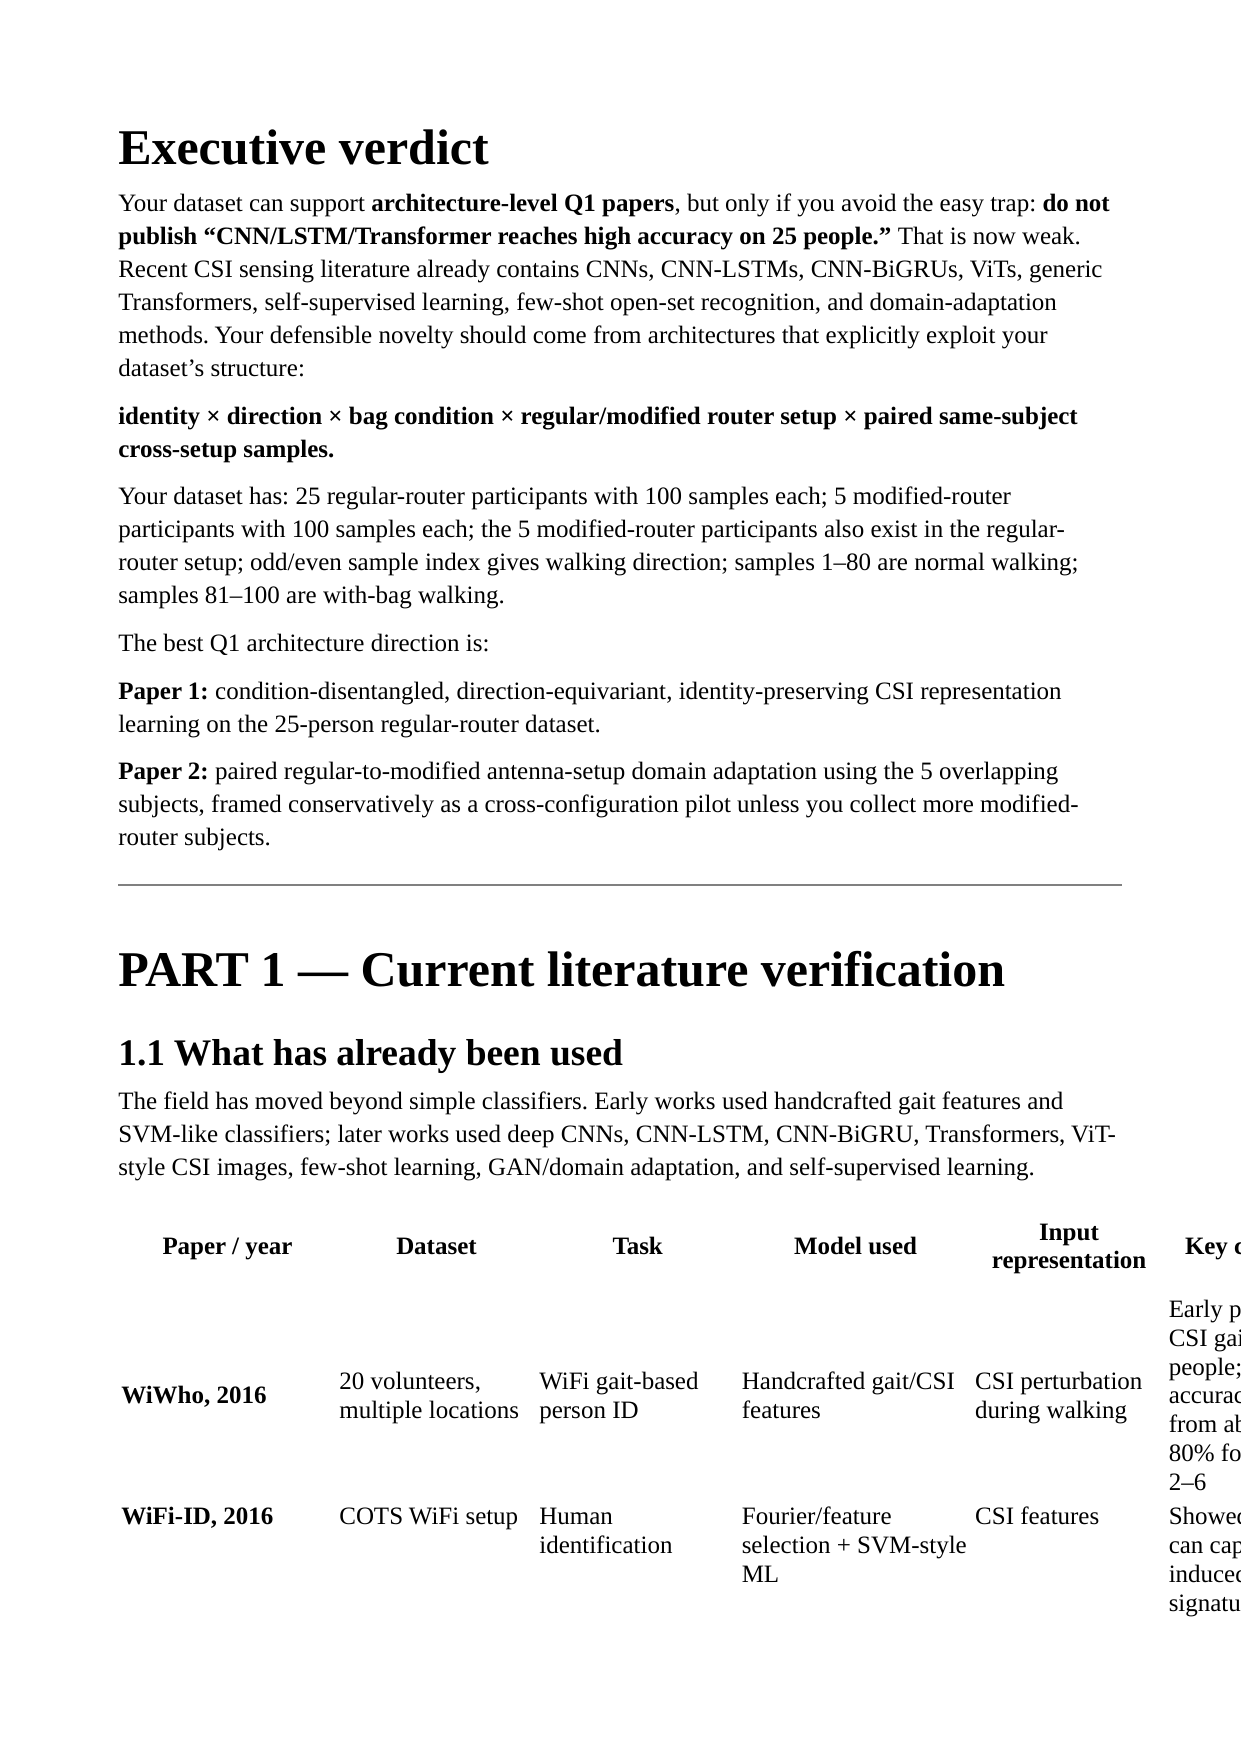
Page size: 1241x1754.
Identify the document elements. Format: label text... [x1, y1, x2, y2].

subtitle PART 1 — Current literature verification [118, 939, 1122, 997]
text The field has moved beyond simple classifiers. Early works used handcrafted gait features and SVM-like classifiers; later works used deep CNNs, CNN-LSTM, CNN-BiGRU, Transformers, ViT-style CSI images, few-shot learning, GAN/domain adaptation, and self-supervised learning. [118, 1086, 1122, 1181]
table_header Paper / year [118, 1199, 336, 1291]
table_cell Showed WiFi CSI can capture gait-induced identity signatures [1166, 1499, 1240, 1619]
table_cell WiWho, 2016 [118, 1291, 336, 1498]
table_cell WiFi-ID, 2016 [118, 1499, 336, 1619]
text Your dataset has: 25 regular-router participants with 100 samples each; 5 modified-router participants with 100 samples each; the 5 modified-router participants also exist in the regular-router setup; odd/even sample index gives walking direction; samples 1–80 are normal walking; samples 81–100 are with-bag walking. [118, 481, 1122, 609]
text Paper 2: paired regular-to-modified antenna-setup domain adaptation using the 5 overlapping subjects, framed conservatively as a cross-configuration pilot unless you collect more modified-router subjects. [118, 756, 1122, 851]
table_cell CSI perturbation during walking [972, 1291, 1166, 1498]
table_header Model used [739, 1199, 972, 1291]
subtitle Executive verdict [118, 118, 1122, 176]
table_cell Handcrafted gait/CSI features [739, 1291, 972, 1498]
text Paper 1: condition-disentangled, direction-equivariant, identity-preserving CSI representation learning on the 25-person regular-router dataset. [118, 676, 1122, 737]
table_header Task [536, 1199, 739, 1291]
table_header Dataset [336, 1199, 536, 1291]
table_cell 20 volunteers, multiple locations [336, 1291, 536, 1498]
text The best Q1 architecture direction is: [118, 628, 1122, 657]
table_header Input representation [972, 1199, 1166, 1291]
table_cell Fourier/feature selection + SVM-style ML [739, 1499, 972, 1619]
subtitle 1.1 What has already been used [118, 1030, 1122, 1073]
table_cell Human identification [536, 1499, 739, 1619]
text Your dataset can support architecture-level Q1 papers, but only if you avoid the easy trap: do not publish “CNN/LSTM/Transformer reaches high accuracy on 25 people.” That is now weak. Recent CSI sensing literature already contains CNNs, CNN-LSTMs, CNN-BiGRUs, ViTs, generic Transformers, self-supervised learning, few-shot open-set recognition, and domain-adaptation methods. Your defensible novelty should come from architectures that explicitly exploit your dataset’s structure: [118, 188, 1122, 382]
table_cell Early proof that WiFi CSI gait can identify people; reported accuracy decreased from about 92% to 80% for group sizes 2–6 [1166, 1291, 1240, 1498]
table_header Key contribution [1166, 1199, 1240, 1291]
table_cell WiFi gait-based person ID [536, 1291, 739, 1498]
table_cell CSI features [972, 1499, 1166, 1619]
text identity × direction × bag condition × regular/modified router setup × paired same-subject cross-setup samples. [118, 401, 1122, 463]
table_cell COTS WiFi setup [336, 1499, 536, 1619]
